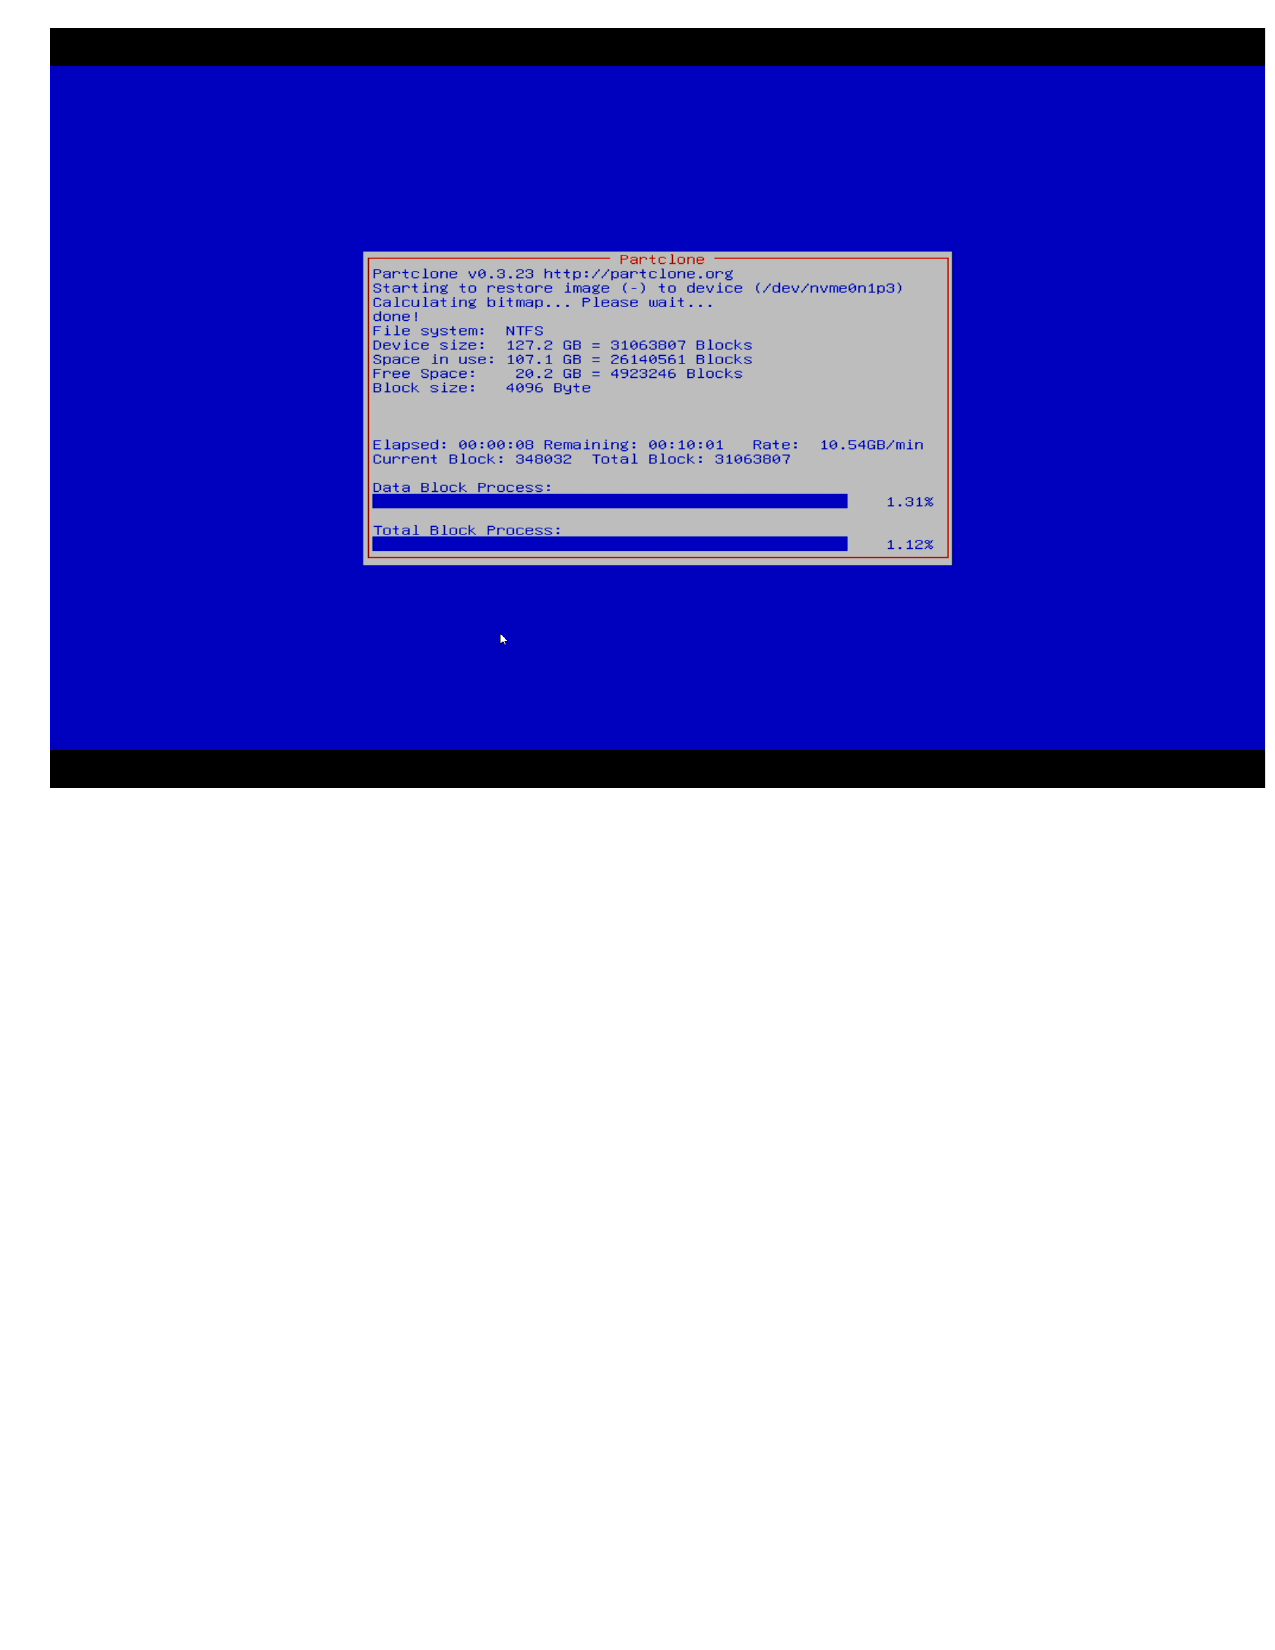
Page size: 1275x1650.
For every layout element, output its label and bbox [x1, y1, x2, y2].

picture [50, 28, 1266, 788]
